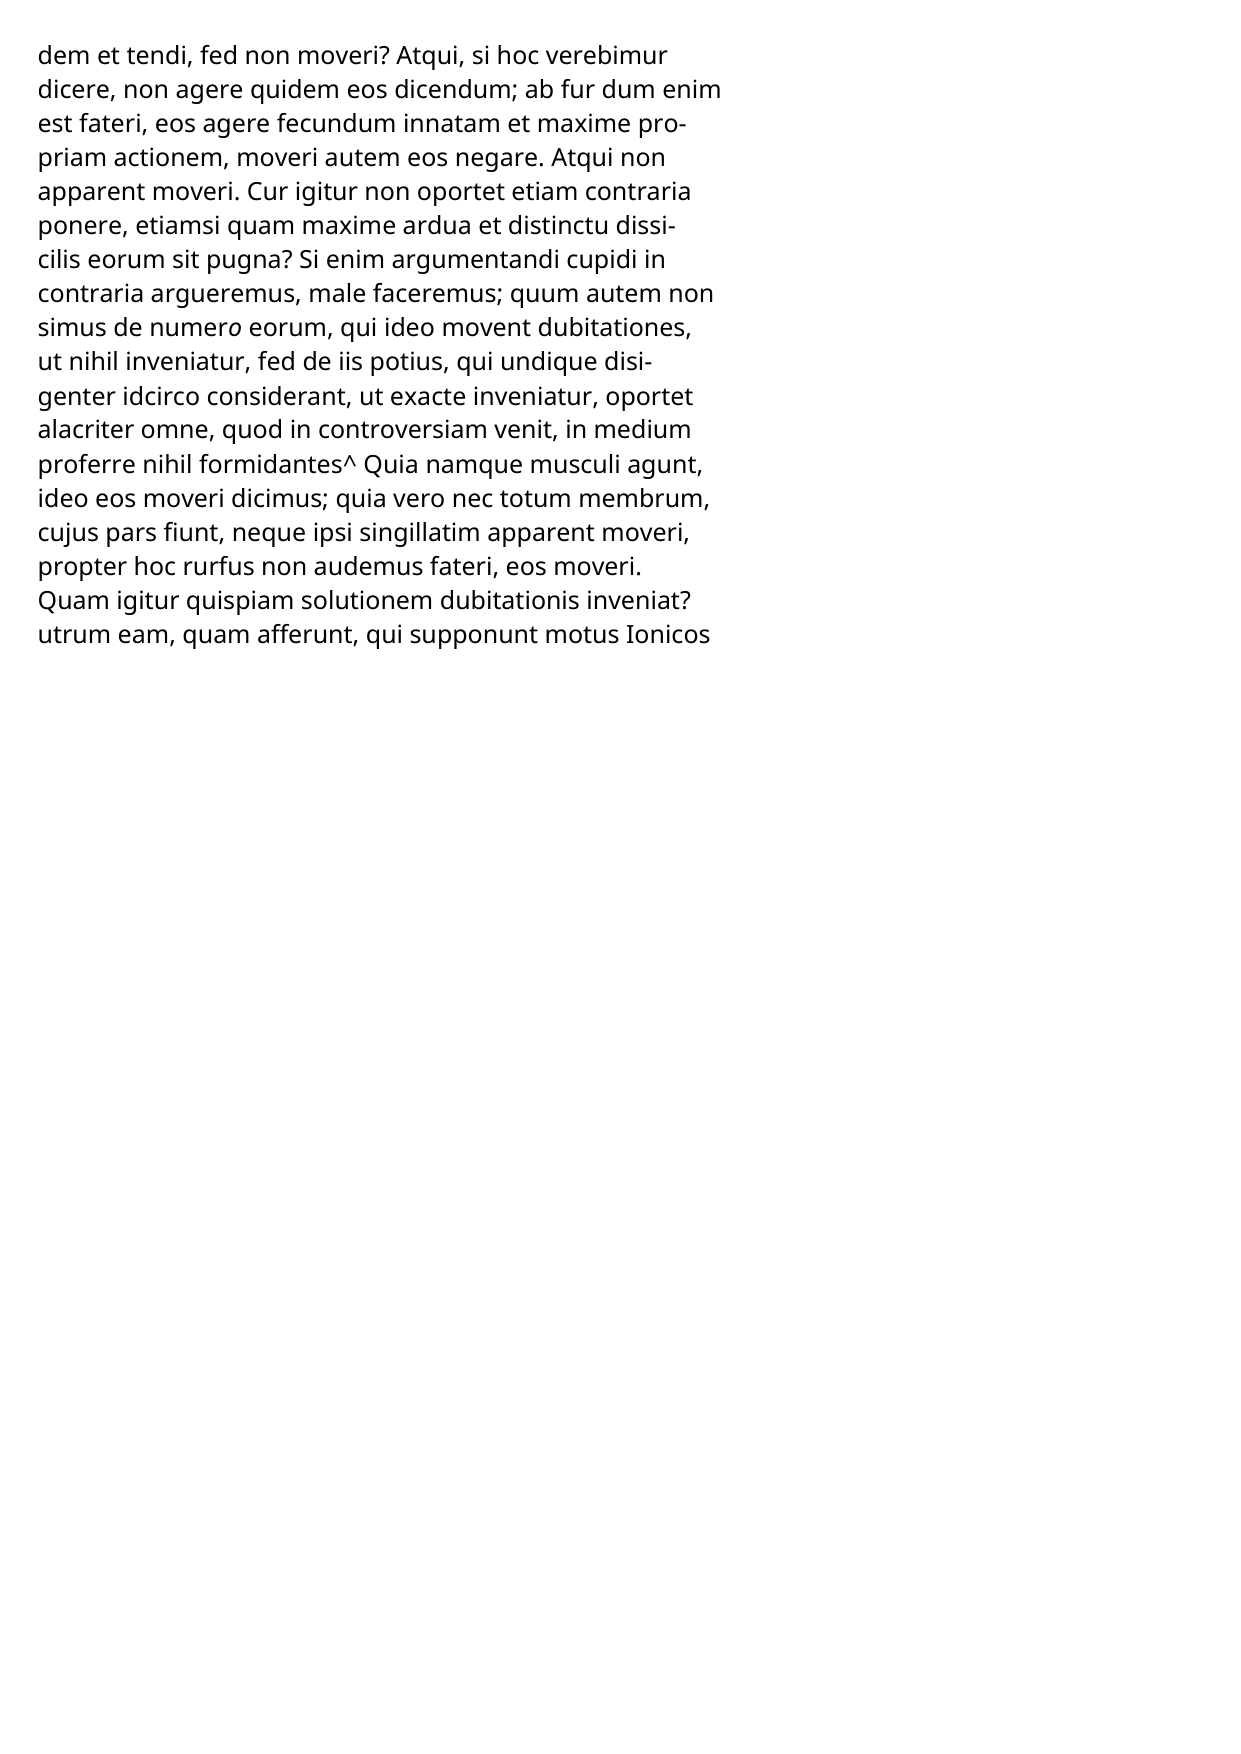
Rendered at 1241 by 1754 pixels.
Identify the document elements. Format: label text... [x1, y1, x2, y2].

text dem et tendi, fed non moveri? Atqui, si hoc verebimur dicere, non agere quidem eos dicendum; ab fur dum enim est fateri, eos agere fecundum innatam et maxime pro- priam actionem, moveri autem eos negare. Atqui non apparent moveri. Cur igitur non oportet etiam contraria ponere, etiamsi quam maxime ardua et distinctu dissi- cilis eorum sit pugna? Si enim argumentandi cupidi in contraria argueremus, male faceremus; quum autem non simus de numero eorum, qui ideo movent dubitationes, ut nihil inveniatur, fed de iis potius, qui undique disi- genter idcirco considerant, ut exacte inveniatur, oportet alacriter omne, quod in controversiam venit, in medium proferre nihil formidantes^ Quia namque musculi agunt, ideo eos moveri dicimus; quia vero nec totum membrum, cujus pars fiunt, neque ipsi singillatim apparent moveri, propter hoc rurfus non audemus fateri, eos moveri. Quam igitur quispiam solutionem dubitationis inveniat? utrum eam, quam afferunt, qui supponunt motus Ionicos [37, 37, 1203, 651]
